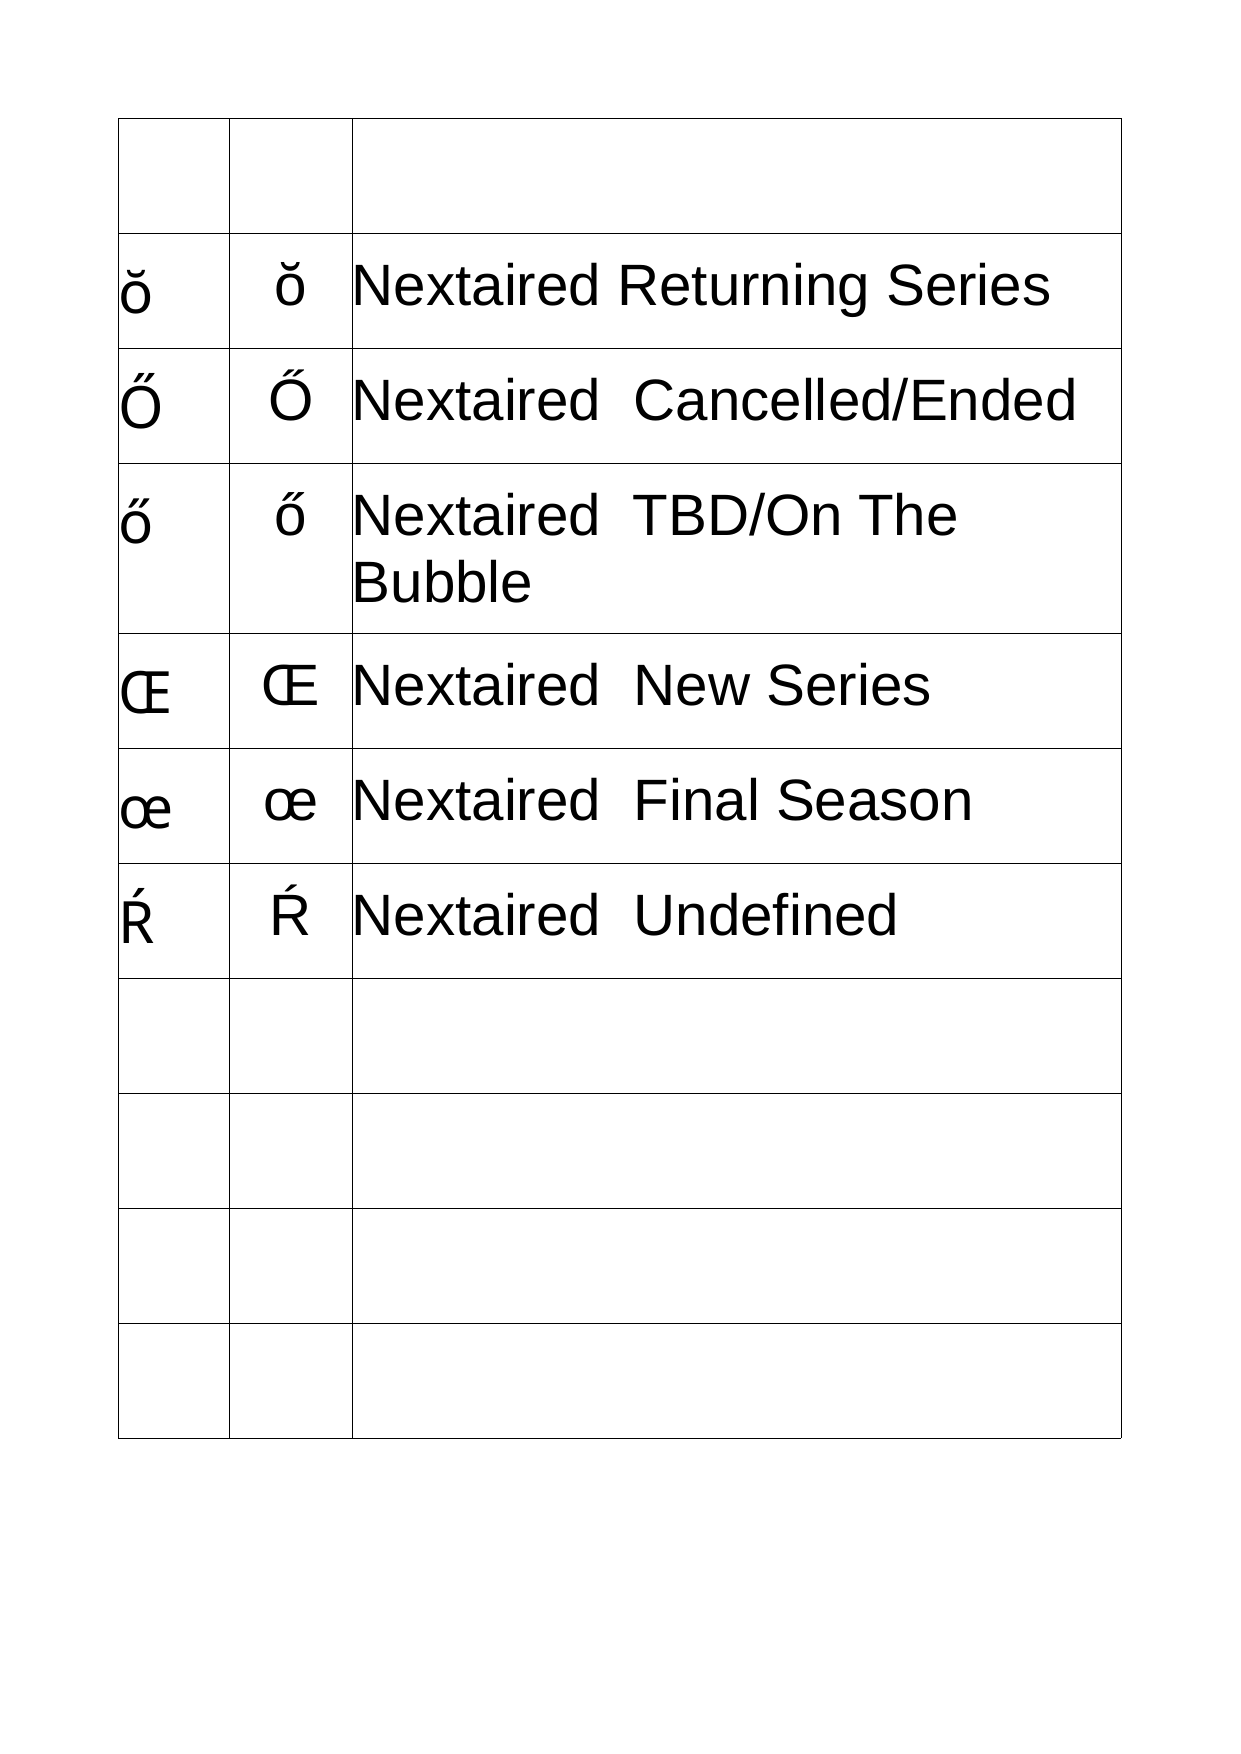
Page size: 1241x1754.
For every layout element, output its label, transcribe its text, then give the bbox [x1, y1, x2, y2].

table_cell [119, 1094, 229, 1208]
table_cell ő [230, 464, 352, 633]
table_cell ő [119, 464, 229, 633]
table_cell ŏ [230, 234, 352, 348]
table_cell [353, 1094, 1121, 1208]
table_cell Nextaired Undefined [353, 864, 1121, 978]
table_cell [353, 119, 1121, 233]
table_cell [353, 1324, 1121, 1438]
table_cell ŏ [119, 234, 229, 348]
table_cell Nextaired TBD/On The Bubble [353, 464, 1121, 633]
table_cell Ŕ [119, 864, 229, 978]
table_cell [230, 979, 352, 1093]
table_cell Œ [230, 634, 352, 748]
table_cell [353, 1209, 1121, 1323]
table_cell [119, 119, 229, 233]
table_cell Nextaired New Series [353, 634, 1121, 748]
table_cell Nextaired Cancelled/Ended [353, 349, 1121, 463]
table_cell [119, 1324, 229, 1438]
table_cell [119, 979, 229, 1093]
table_cell [353, 979, 1121, 1093]
table_cell œ [230, 749, 352, 863]
table_cell [119, 1209, 229, 1323]
table_cell [230, 1324, 352, 1438]
table_cell Nextaired Final Season [353, 749, 1121, 863]
table_cell Ő [230, 349, 352, 463]
table_cell œ [119, 749, 229, 863]
table_cell [230, 1094, 352, 1208]
table_cell [230, 1209, 352, 1323]
table_cell Ő [119, 349, 229, 463]
table_cell Œ [119, 634, 229, 748]
table_cell Ŕ [230, 864, 352, 978]
table_cell [230, 119, 352, 233]
table_cell Nextaired Returning Series [353, 234, 1121, 348]
